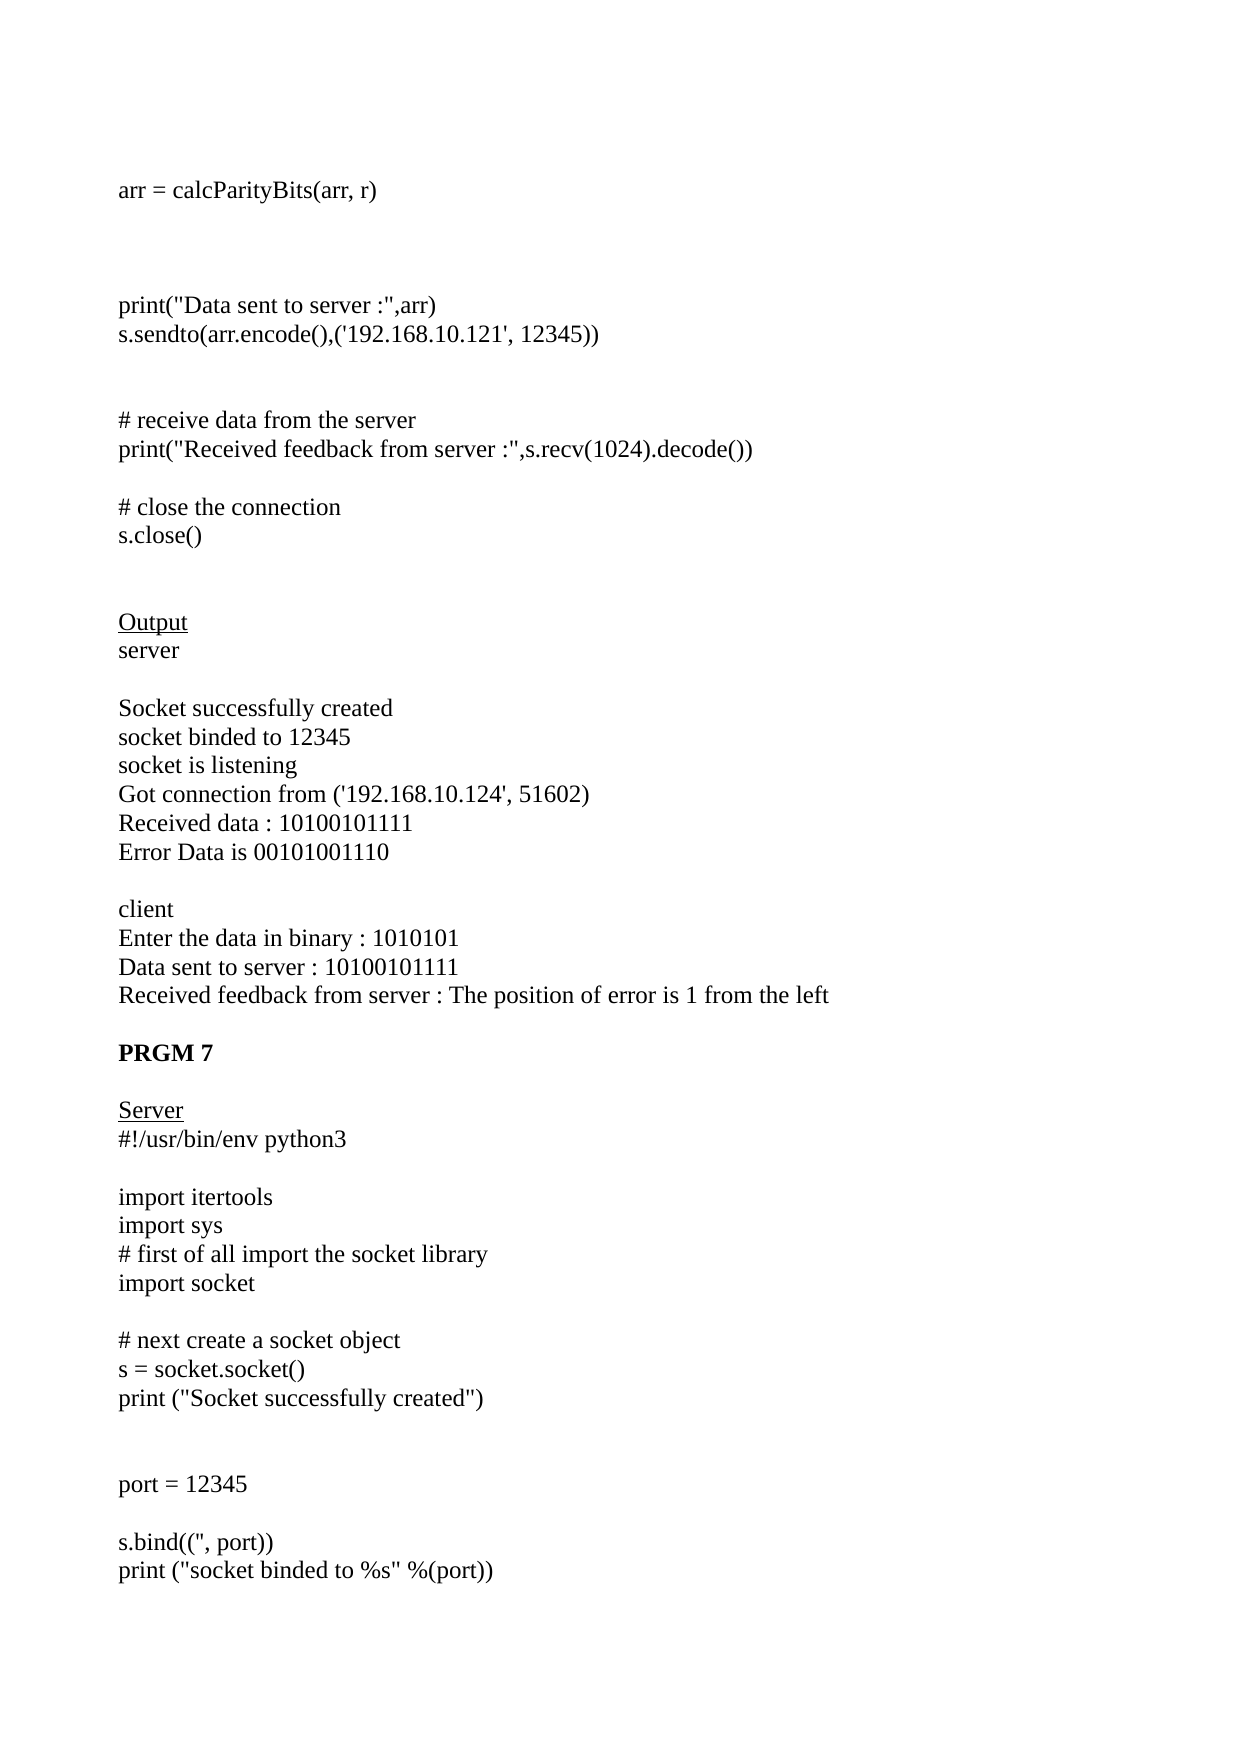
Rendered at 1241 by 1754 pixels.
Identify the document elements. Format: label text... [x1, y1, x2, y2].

text s.bind(('', port)) [118, 1527, 1122, 1556]
text Error Data is 00101001110 [118, 837, 1122, 866]
text socket is listening [118, 751, 1122, 779]
text Enter the data in binary : 1010101 [118, 923, 1122, 952]
text # close the connection [118, 492, 1122, 521]
text client [118, 894, 1122, 923]
text s.sendto(arr.encode(),('192.168.10.121', 12345)) [118, 319, 1122, 348]
text port = 12345 [118, 1469, 1122, 1498]
text # receive data from the server [118, 406, 1122, 434]
text Data sent to server : 10100101111 [118, 952, 1122, 981]
text #!/usr/bin/env python3 [118, 1124, 1122, 1153]
text Output [118, 607, 1122, 636]
text print("Received feedback from server :",s.recv(1024).decode()) [118, 434, 1122, 463]
text # next create a socket object [118, 1326, 1122, 1354]
text import itertools [118, 1182, 1122, 1211]
text print ("socket binded to %s" %(port)) [118, 1556, 1122, 1584]
text print("Data sent to server :",arr) [118, 291, 1122, 319]
text server [118, 636, 1122, 664]
text import sys [118, 1211, 1122, 1239]
text arr = calcParityBits(arr, r) [118, 176, 1122, 204]
text socket binded to 12345 [118, 722, 1122, 751]
text Received data : 10100101111 [118, 808, 1122, 837]
text Socket successfully created [118, 693, 1122, 722]
text PRGM 7 [118, 1038, 1122, 1067]
text s.close() [118, 521, 1122, 549]
text s = socket.socket() [118, 1354, 1122, 1383]
text Server [118, 1096, 1122, 1124]
text Received feedback from server : The position of error is 1 from the left [118, 981, 1122, 1009]
text print ("Socket successfully created") [118, 1383, 1122, 1412]
text # first of all import the socket library [118, 1239, 1122, 1268]
text import socket [118, 1268, 1122, 1297]
text Got connection from ('192.168.10.124', 51602) [118, 779, 1122, 808]
